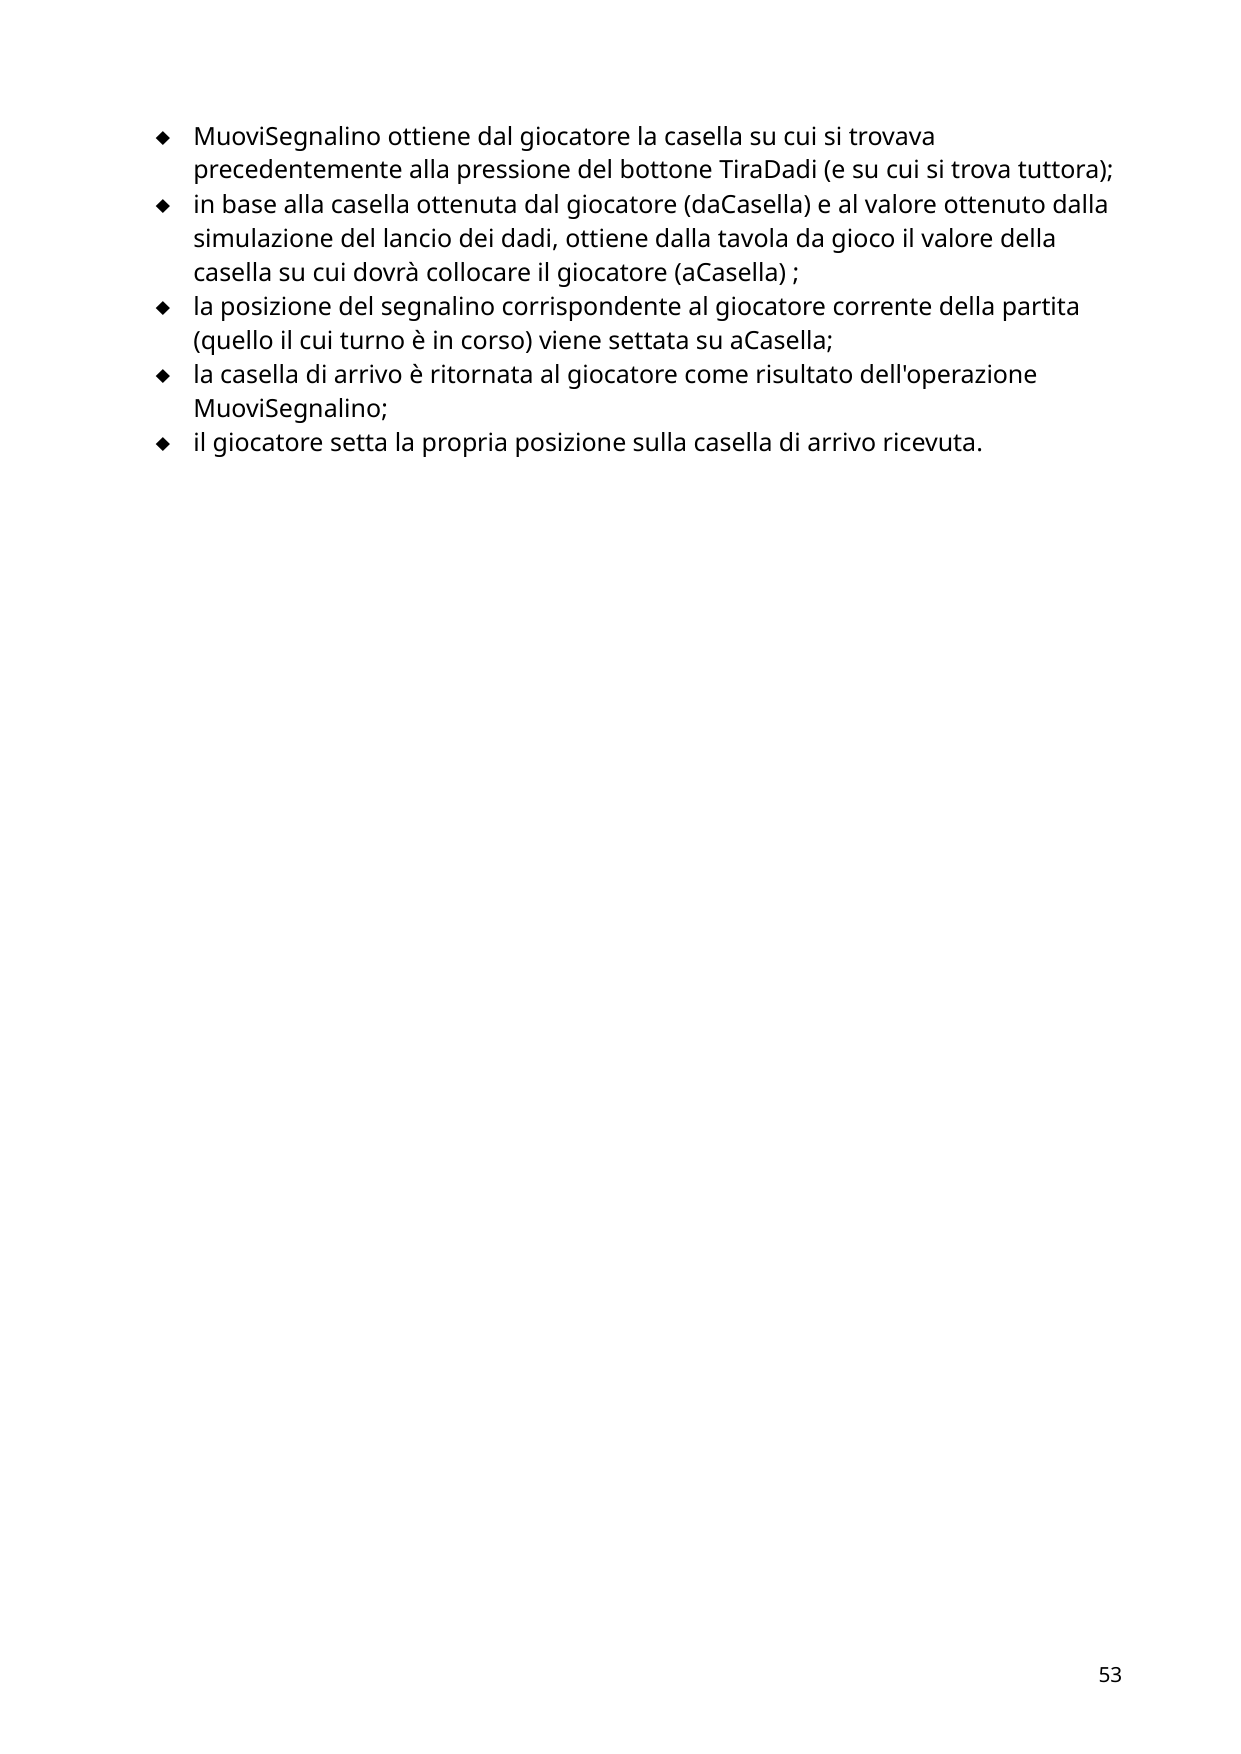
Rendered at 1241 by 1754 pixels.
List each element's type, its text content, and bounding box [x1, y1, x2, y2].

list in base alla casella ottenuta dal giocatore (daCasella) e al valore ottenuto dalla simulazione del lancio dei dadi, ottiene dalla tavola da gioco il valore della casella su cui dovrà collocare il giocatore (aCasella) ; [156, 186, 1122, 288]
list MuoviSegnalino ottiene dal giocatore la casella su cui si trovava precedentemente alla pressione del bottone TiraDadi (e su cui si trova tuttora); [156, 118, 1122, 186]
list la casella di arrivo è ritornata al giocatore come risultato dell'operazione MuoviSegnalino; [156, 357, 1122, 425]
list la posizione del segnalino corrispondente al giocatore corrente della partita (quello il cui turno è in corso) viene settata su aCasella; [156, 288, 1122, 357]
list il giocatore setta la propria posizione sulla casella di arrivo ricevuta. [156, 425, 1122, 459]
